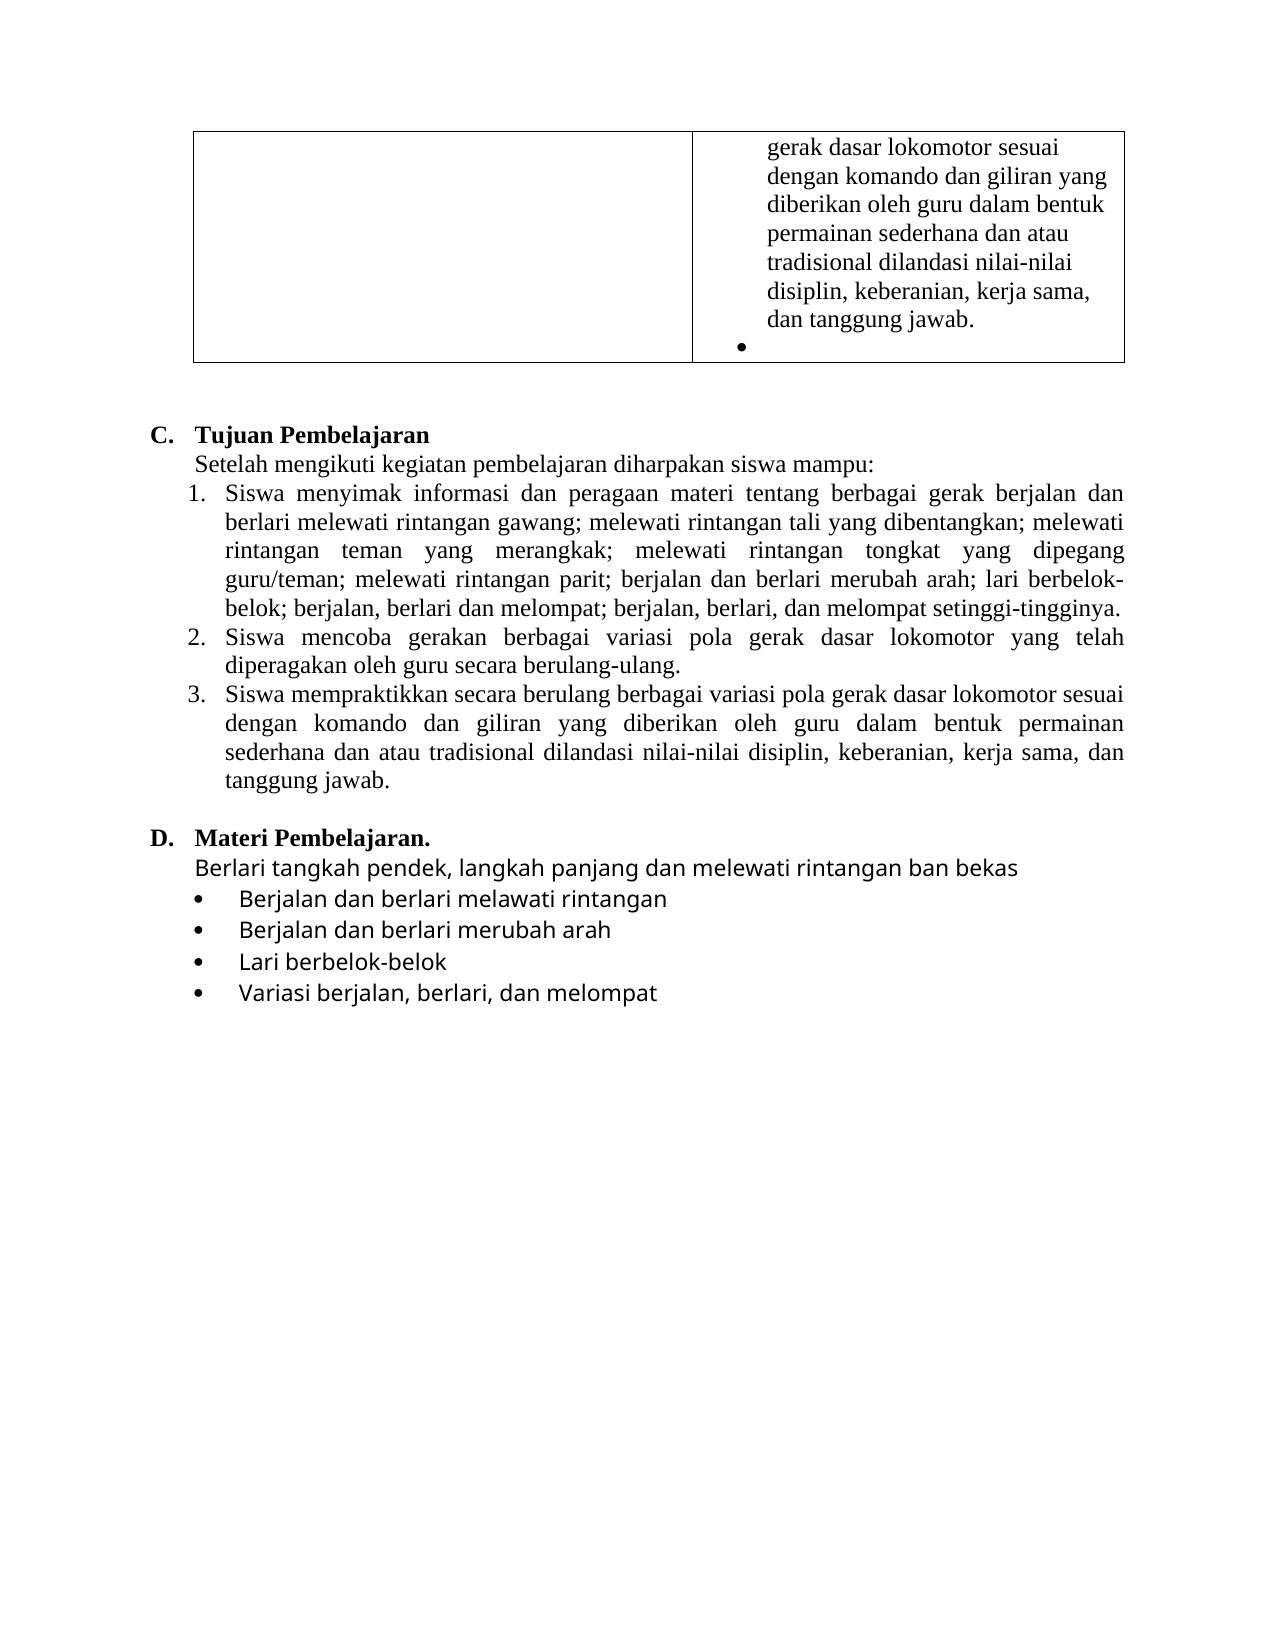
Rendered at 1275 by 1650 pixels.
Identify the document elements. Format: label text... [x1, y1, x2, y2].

list Siswa mencoba gerakan berbagai variasi pola gerak dasar lokomotor yang telah diperagakan oleh guru secara berulang-ulang. [187, 622, 1125, 679]
list Materi Pembelajaran. [150, 823, 1125, 852]
text Berlari tangkah pendek, langkah panjang dan melewati rintangan ban bekas [150, 852, 1125, 883]
list Berjalan dan berlari melawati rintangan [194, 883, 1125, 914]
table_cell Siswa menyimak informasi dan peragaan materi tentang berbagai gerak berjalan dan berlari melewati rintangan gawang; melewati rintangan tali yang dibentangkan; melewati rintangan teman yang merangkak; melewati rintangan tongkat yang dipegang guru/teman; melewati rintangan parit; berjalan dan berlari merubah arah; lari berbelok-belok; berjalan, berlari dan melompat; berjalan, berlari, dan melompat setinggi-tingginya. Siswa mencoba gerakan berbagai variasi pola gerak dasar lokomotor yang telah diperagakan oleh guru secara berulang-ulang. Siswa mempraktikkan secara berulang berbagai variasi pola gerak dasar lokomotor sesuai dengan komando dan giliran yang diberikan oleh guru dalam bentuk permainan sederhana dan atau tradisional dilandasi nilai-nilai disiplin, keberanian, kerja sama, dan tanggung jawab. [693, 132, 1124, 362]
list Tujuan Pembelajaran [150, 421, 1125, 449]
text Setelah mengikuti kegiatan pembelajaran diharpakan siswa mampu: [194, 449, 1125, 478]
list Siswa menyimak informasi dan peragaan materi tentang berbagai gerak berjalan dan berlari melewati rintangan gawang; melewati rintangan tali yang dibentangkan; melewati rintangan teman yang merangkak; melewati rintangan tongkat yang dipegang guru/teman; melewati rintangan parit; berjalan dan berlari merubah arah; lari berbelok-belok; berjalan, berlari dan melompat; berjalan, berlari, dan melompat setinggi-tingginya. [187, 478, 1125, 622]
table_cell [194, 132, 692, 362]
list Berjalan dan berlari merubah arah [194, 914, 1125, 946]
list Siswa mempraktikkan secara berulang berbagai variasi pola gerak dasar lokomotor sesuai dengan komando dan giliran yang diberikan oleh guru dalam bentuk permainan sederhana dan atau tradisional dilandasi nilai-nilai disiplin, keberanian, kerja sama, dan tanggung jawab. [187, 679, 1125, 794]
list Lari berbelok-belok [194, 946, 1125, 977]
list Variasi berjalan, berlari, dan melompat [194, 977, 1125, 1008]
